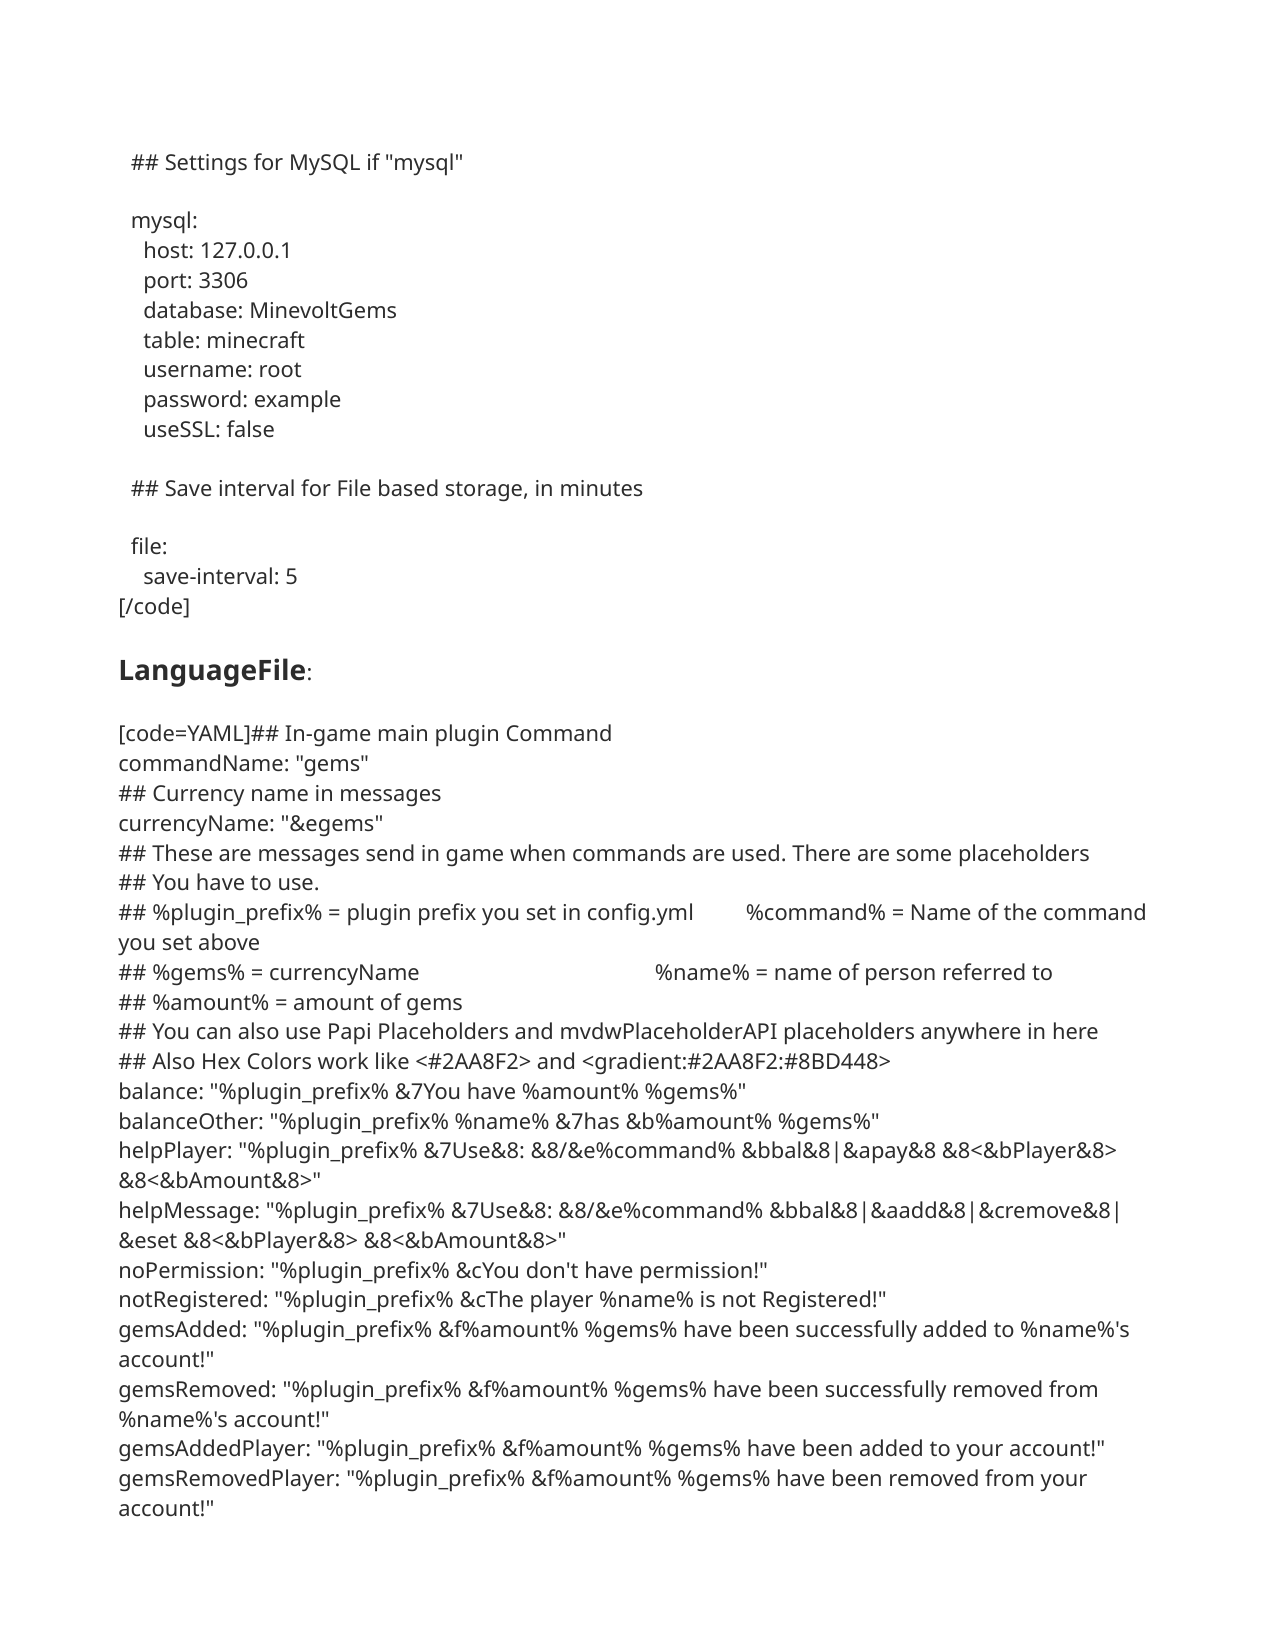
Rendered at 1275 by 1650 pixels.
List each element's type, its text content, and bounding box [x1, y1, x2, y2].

text table: minecraft [118, 324, 1157, 354]
text balanceOther: "%plugin_prefix% %name% &7has &b%amount% %gems%" [118, 1106, 1157, 1135]
text host: 127.0.0.1 [118, 235, 1157, 265]
text ## Also Hex Colors work like <#2AA8F2> and <gradient:#2AA8F2:#8BD448> [118, 1046, 1157, 1076]
text ## You have to use. [118, 867, 1157, 897]
text commandName: "gems" [118, 748, 1157, 778]
text ## Settings for MySQL if "mysql" [118, 147, 1157, 177]
text database: MinevoltGems [118, 295, 1157, 324]
text ## You can also use Papi Placeholders and mvdwPlaceholderAPI placeholders anywhere in here [118, 1016, 1157, 1046]
text helpMessage: "%plugin_prefix% &7Use&8: &8/&e%command% &bbal&8|&aadd&8|&cremove&8|&eset &8<&bPlayer&8> &8<&bAmount&8>" [118, 1195, 1157, 1254]
text ## %gems% = currencyName %name% = name of person referred to [118, 957, 1157, 986]
text balance: "%plugin_prefix% &7You have %amount% %gems%" [118, 1076, 1157, 1106]
text helpPlayer: "%plugin_prefix% &7Use&8: &8/&e%command% &bbal&8|&apay&8 &8<&bPlayer&8> &8<&bAmount&8>" [118, 1135, 1157, 1195]
text gemsRemoved: "%plugin_prefix% &f%amount% %gems% have been successfully removed from %name%'s account!" [118, 1374, 1157, 1433]
text ## Save interval for File based storage, in minutes [118, 472, 1157, 502]
text [code=YAML]## In-game main plugin Command [118, 718, 1157, 748]
text ## These are messages send in game when commands are used. There are some placeholders [118, 837, 1157, 867]
text port: 3306 [118, 265, 1157, 295]
text [/code] [118, 591, 1157, 620]
text password: example [118, 384, 1157, 414]
text ## %amount% = amount of gems [118, 986, 1157, 1016]
text mysql: [118, 205, 1157, 235]
text ## %plugin_prefix% = plugin prefix you set in config.yml %command% = Name of the command you set above [118, 897, 1157, 957]
text currencyName: "&egems" [118, 808, 1157, 837]
text save-interval: 5 [118, 561, 1157, 591]
text notRegistered: "%plugin_prefix% &cThe player %name% is not Registered!" [118, 1284, 1157, 1314]
text username: root [118, 354, 1157, 384]
text gemsRemovedPlayer: "%plugin_prefix% &f%amount% %gems% have been removed from your account!" [118, 1463, 1157, 1523]
text useSSL: false [118, 414, 1157, 444]
text noPermission: "%plugin_prefix% &cYou don't have permission!" [118, 1254, 1157, 1284]
text ## Currency name in messages [118, 778, 1157, 808]
text gemsAdded: "%plugin_prefix% &f%amount% %gems% have been successfully added to %name%'s account!" [118, 1314, 1157, 1374]
text LanguageFile: [118, 650, 1157, 688]
text gemsAddedPlayer: "%plugin_prefix% &f%amount% %gems% have been added to your account!" [118, 1433, 1157, 1463]
text file: [118, 531, 1157, 561]
